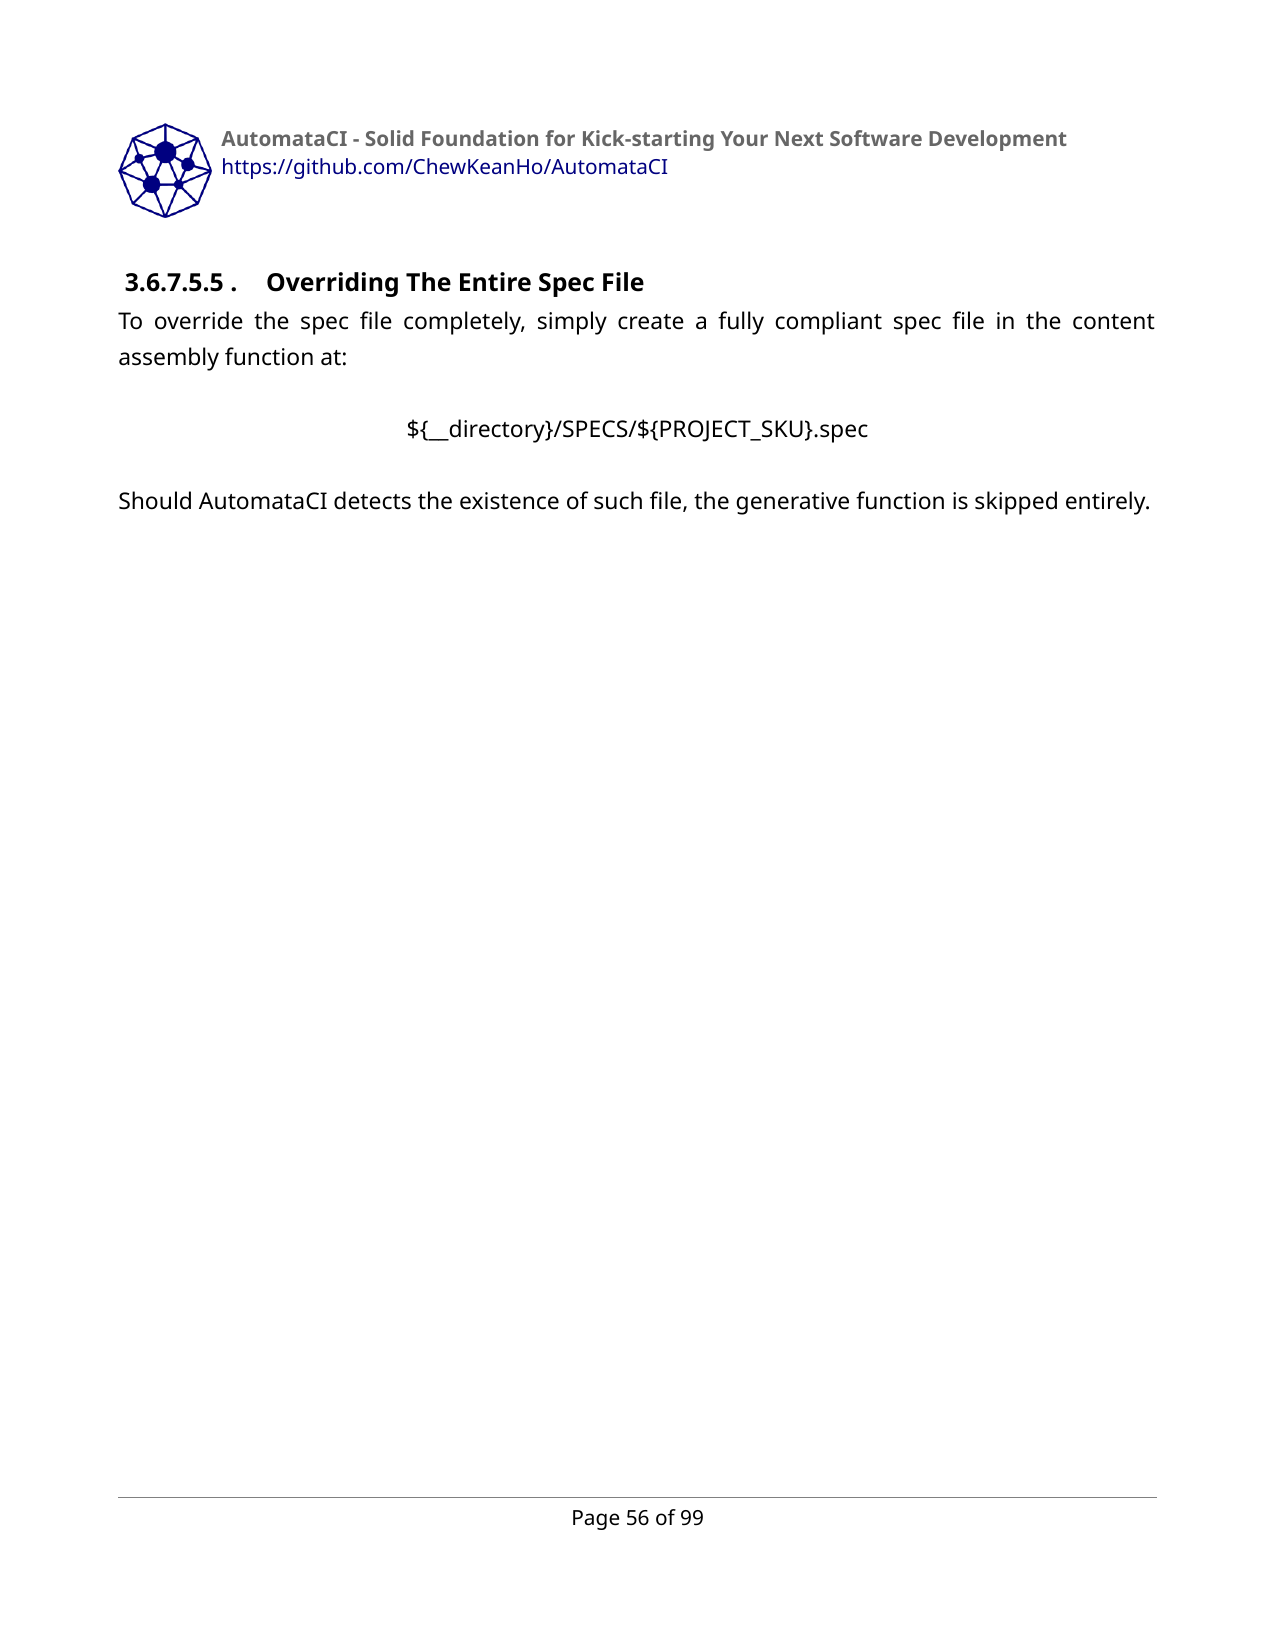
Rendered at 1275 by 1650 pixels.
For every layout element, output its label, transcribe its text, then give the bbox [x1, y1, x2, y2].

text ${__directory}/SPECS/${PROJECT_SKU}.spec [118, 413, 1157, 444]
text To override the spec file completely, simply create a fully compliant spec file in the content assembly function at: [118, 305, 1157, 372]
picture [118, 123, 212, 218]
subtitle Overriding The Entire Spec File [118, 265, 1157, 299]
text Should AutomataCI detects the existence of such file, the generative function is skipped entirely. [118, 485, 1157, 516]
